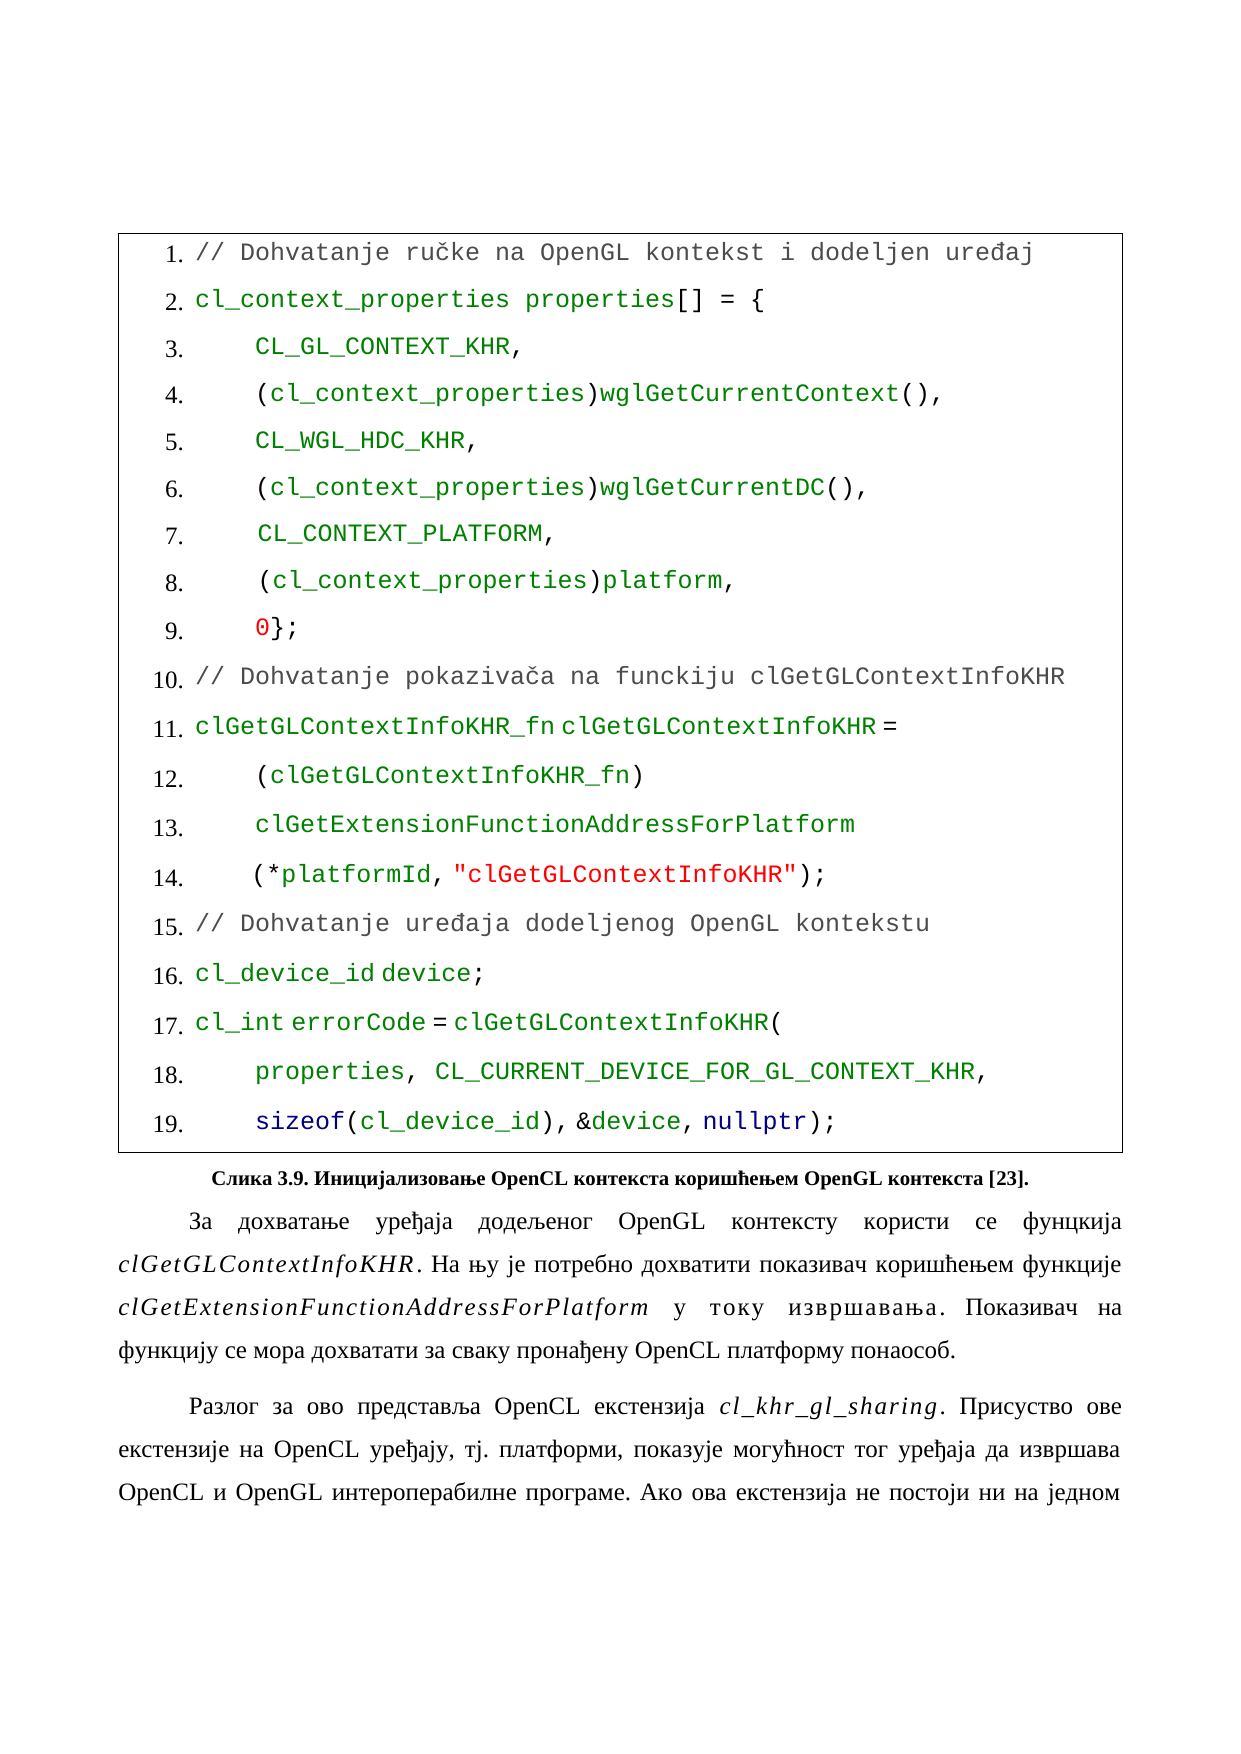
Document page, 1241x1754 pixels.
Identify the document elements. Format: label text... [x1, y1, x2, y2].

table_cell 19. [119, 1103, 189, 1152]
table_cell 15. [119, 905, 189, 954]
text Слика 3.9. Иницијализовање OpenCL контекста коришћењем ОpenGL контекста [23]. [118, 1165, 1122, 1189]
text Разлог за ово представља OpenCL екстензија cl_khr_gl_sharing. Присуство ове екстензије на OpenCL уређају, тј. платформи, показује могућност тог уређаја да извршава OpenCL и ОpenGL интероперабилне програме. Ако ова екстензија не постоји ни на једном [118, 1391, 1122, 1506]
table_cell cl_device_id device; [189, 954, 1122, 1004]
table_cell 10. [119, 658, 189, 707]
table_cell CL_WGL_HDC_KHR, [189, 422, 1122, 468]
table_cell 18. [119, 1053, 189, 1102]
table_cell sizeof(cl_device_id), &device, nullptr); [189, 1103, 1122, 1152]
text За дохватање уређаја додељеног ОpenGL контексту користи се фунцкија clGetGLContextInfoKHR. На њу је потребно дохватити показивач коришћењем функције clGetExtensionFunctionAddressForPlatform у току извршавања. Показивач на функцију се мора дохватати за сваку пронађену OpenCL платформу понаособ. [118, 1206, 1122, 1364]
table_cell CL_CONTEXT_PLATFORM, [189, 515, 1122, 562]
table_cell // Dohvatanje uređaja dodeljenog OpenGL kontekstu [189, 905, 1122, 954]
table_header // Dohvatanje ručke na OpenGL kontekst i dodeljen uređaj [189, 234, 1122, 281]
table_cell 11. [119, 708, 189, 757]
table_cell 0}; [189, 609, 1122, 658]
table_cell 13. [119, 806, 189, 856]
table_cell (clGetGLContextInfoKHR_fn) [189, 757, 1122, 806]
table_cell 3. [119, 328, 189, 375]
table_cell // Dohvatanje pokazivača na funckiju clGetGLContextInfoKHR [189, 658, 1122, 707]
table_cell 6. [119, 469, 189, 515]
table_cell (cl_context_properties)wglGetCurrentDC(), [189, 469, 1122, 515]
table_cell 2. [119, 281, 189, 328]
table_cell clGetGLContextInfoKHR_fn clGetGLContextInfoKHR = [189, 708, 1122, 757]
table_header 1. [119, 234, 189, 281]
table_cell cl_context_properties properties[] = { [189, 281, 1122, 328]
table_cell 12. [119, 757, 189, 806]
table_cell 4. [119, 375, 189, 422]
table_cell 5. [119, 422, 189, 468]
table_cell 16. [119, 954, 189, 1004]
table_cell 14. [119, 856, 189, 905]
table_cell 17. [119, 1004, 189, 1053]
table_cell (cl_context_properties)platform, [189, 562, 1122, 609]
table_cell cl_int errorCode = clGetGLContextInfoKHR( [189, 1004, 1122, 1053]
table_cell 9. [119, 609, 189, 658]
table_cell (*platformId, "clGetGLContextInfoKHR"); [189, 856, 1122, 905]
table_cell clGetExtensionFunctionAddressForPlatform [189, 806, 1122, 856]
table_cell (cl_context_properties)wglGetCurrentContext(), [189, 375, 1122, 422]
table_cell properties, CL_CURRENT_DEVICE_FOR_GL_CONTEXT_KHR, [189, 1053, 1122, 1102]
table_cell CL_GL_CONTEXT_KHR, [189, 328, 1122, 375]
table_cell 8. [119, 562, 189, 609]
table_cell 7. [119, 515, 189, 562]
